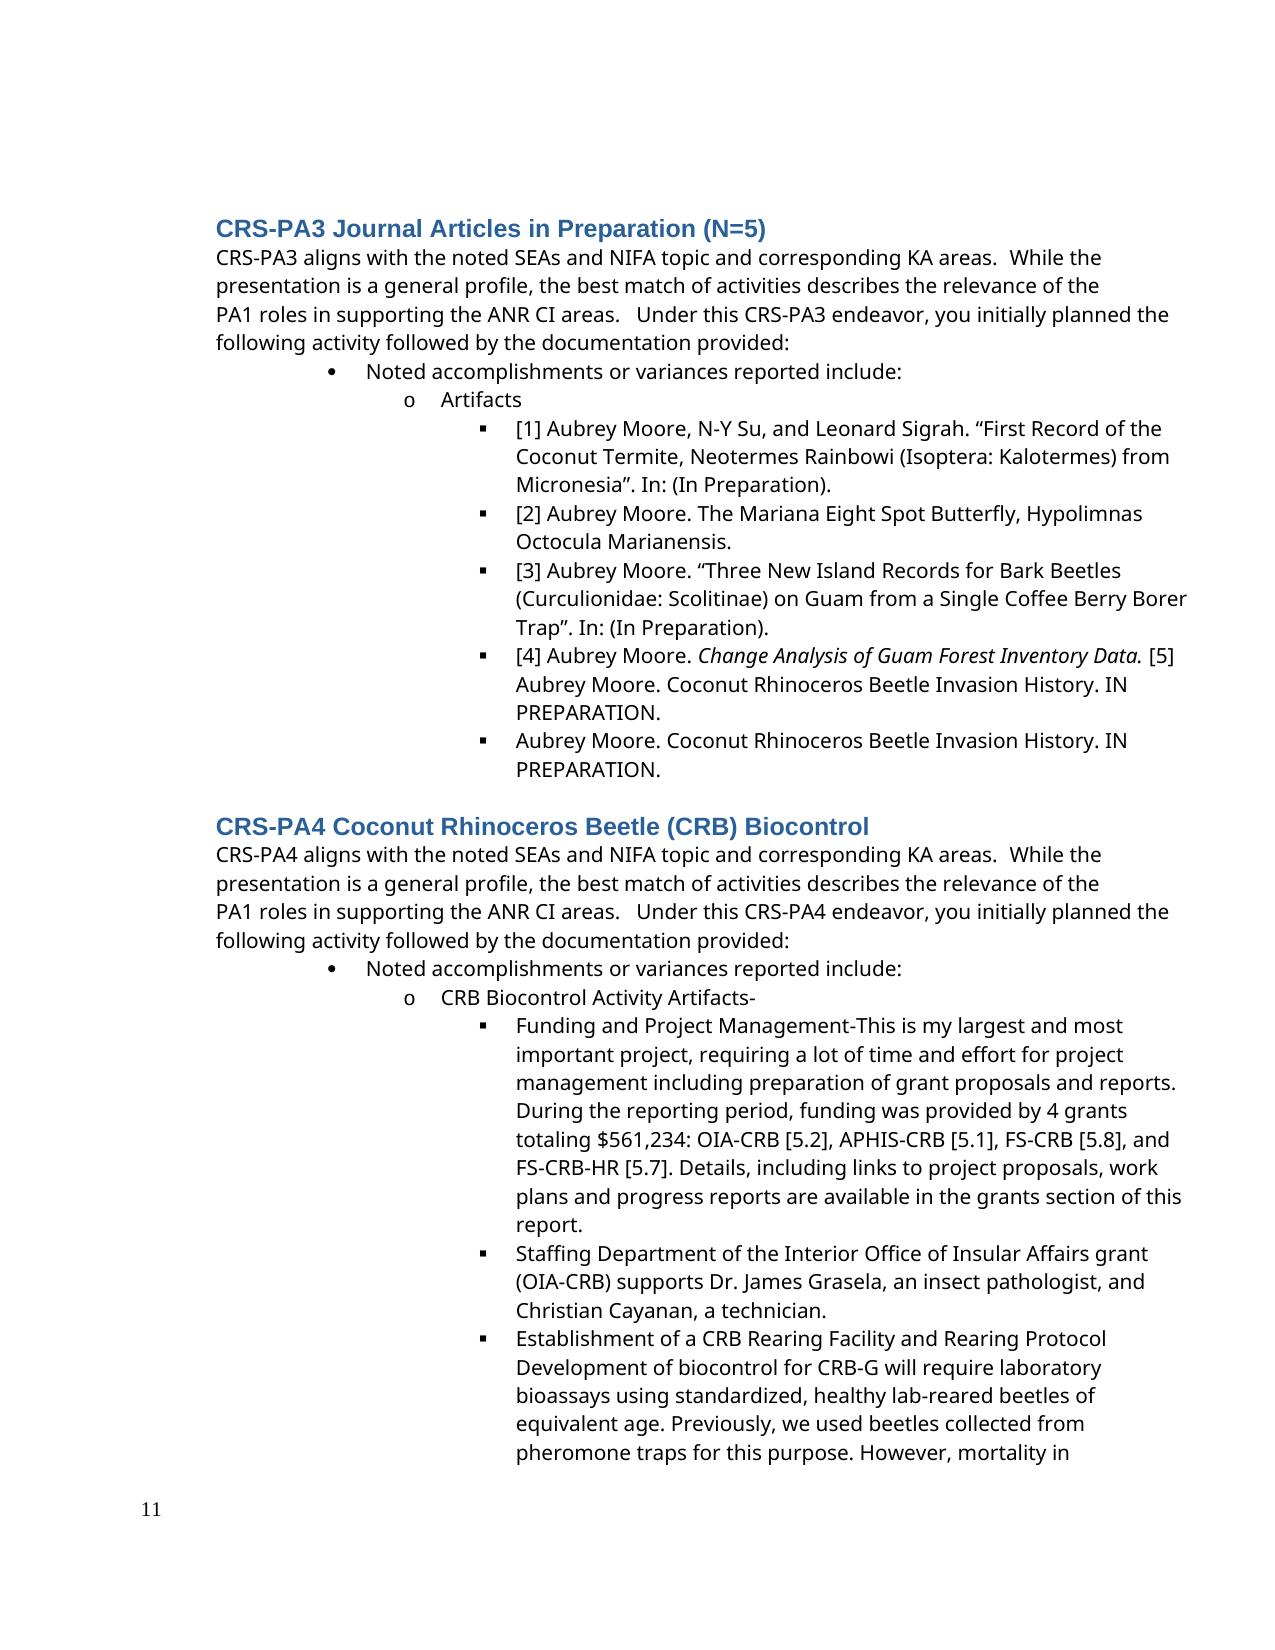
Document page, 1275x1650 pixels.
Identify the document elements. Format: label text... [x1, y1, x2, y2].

list [3] Aubrey Moore. “Three New Island Records for Bark Beetles (Curculionidae: Scolitinae) on Guam from a Single Coffee Berry Borer Trap”. In: (In Preparation). [478, 556, 1191, 641]
list [4] Aubrey Moore. Change Analysis of Guam Forest Inventory Data. [5] Aubrey Moore. Coconut Rhinoceros Beetle Invasion History. IN PREPARATION. [478, 641, 1191, 727]
list [2] Aubrey Moore. The Mariana Eight Spot Butterfly, Hypolimnas Octocula Marianensis. [478, 499, 1191, 556]
text CRS-PA4 aligns with the noted SEAs and NIFA topic and corresponding KA areas. While the presentation is a general profile, the best match of activities describes the relevance of the PA1 roles in supporting the ANR CI areas. Under this CRS-PA4 endeavor, you initially planned the following activity followed by the documentation provided: [216, 841, 1191, 954]
list Establishment of a CRB Rearing Facility and Rearing Protocol Development of biocontrol for CRB-G will require laboratory bioassays using standardized, healthy lab-reared beetles of equivalent age. Previously, we used beetles collected from pheromone traps for this purpose. However, mortality in [478, 1324, 1191, 1466]
list CRB Biocontrol Activity Artifacts- [403, 983, 1191, 1011]
list Noted accomplishments or variances reported include: [328, 954, 1191, 983]
list Staffing Department of the Interior Office of Insular Affairs grant (OIA-CRB) supports Dr. James Grasela, an insect pathologist, and Christian Cayanan, a technician. [478, 1239, 1191, 1324]
text CRS-PA3 aligns with the noted SEAs and NIFA topic and corresponding KA areas. While the presentation is a general profile, the best match of activities describes the relevance of the PA1 roles in supporting the ANR CI areas. Under this CRS-PA3 endeavor, you initially planned the following activity followed by the documentation provided: [216, 243, 1191, 357]
list Funding and Project Management-This is my largest and most important project, requiring a lot of time and effort for project management including preparation of grant proposals and reports. During the reporting period, funding was provided by 4 grants totaling $561,234: OIA-CRB [5.2], APHIS-CRB [5.1], FS-CRB [5.8], and FS-CRB-HR [5.7]. Details, including links to project proposals, work plans and progress reports are available in the grants section of this report. [478, 1011, 1191, 1239]
subtitle CRS-PA4 Coconut Rhinoceros Beetle (CRB) Biocontrol [216, 812, 1191, 841]
list Noted accomplishments or variances reported include: [328, 357, 1191, 385]
list Artifacts [403, 385, 1191, 414]
list [1] Aubrey Moore, N-Y Su, and Leonard Sigrah. “First Record of the Coconut Termite, Neotermes Rainbowi (Isoptera: Kalotermes) from Micronesia”. In: (In Preparation). [478, 414, 1191, 499]
list Aubrey Moore. Coconut Rhinoceros Beetle Invasion History. IN PREPARATION. [478, 727, 1191, 783]
subtitle CRS-PA3 Journal Articles in Preparation (N=5) [216, 214, 1191, 243]
